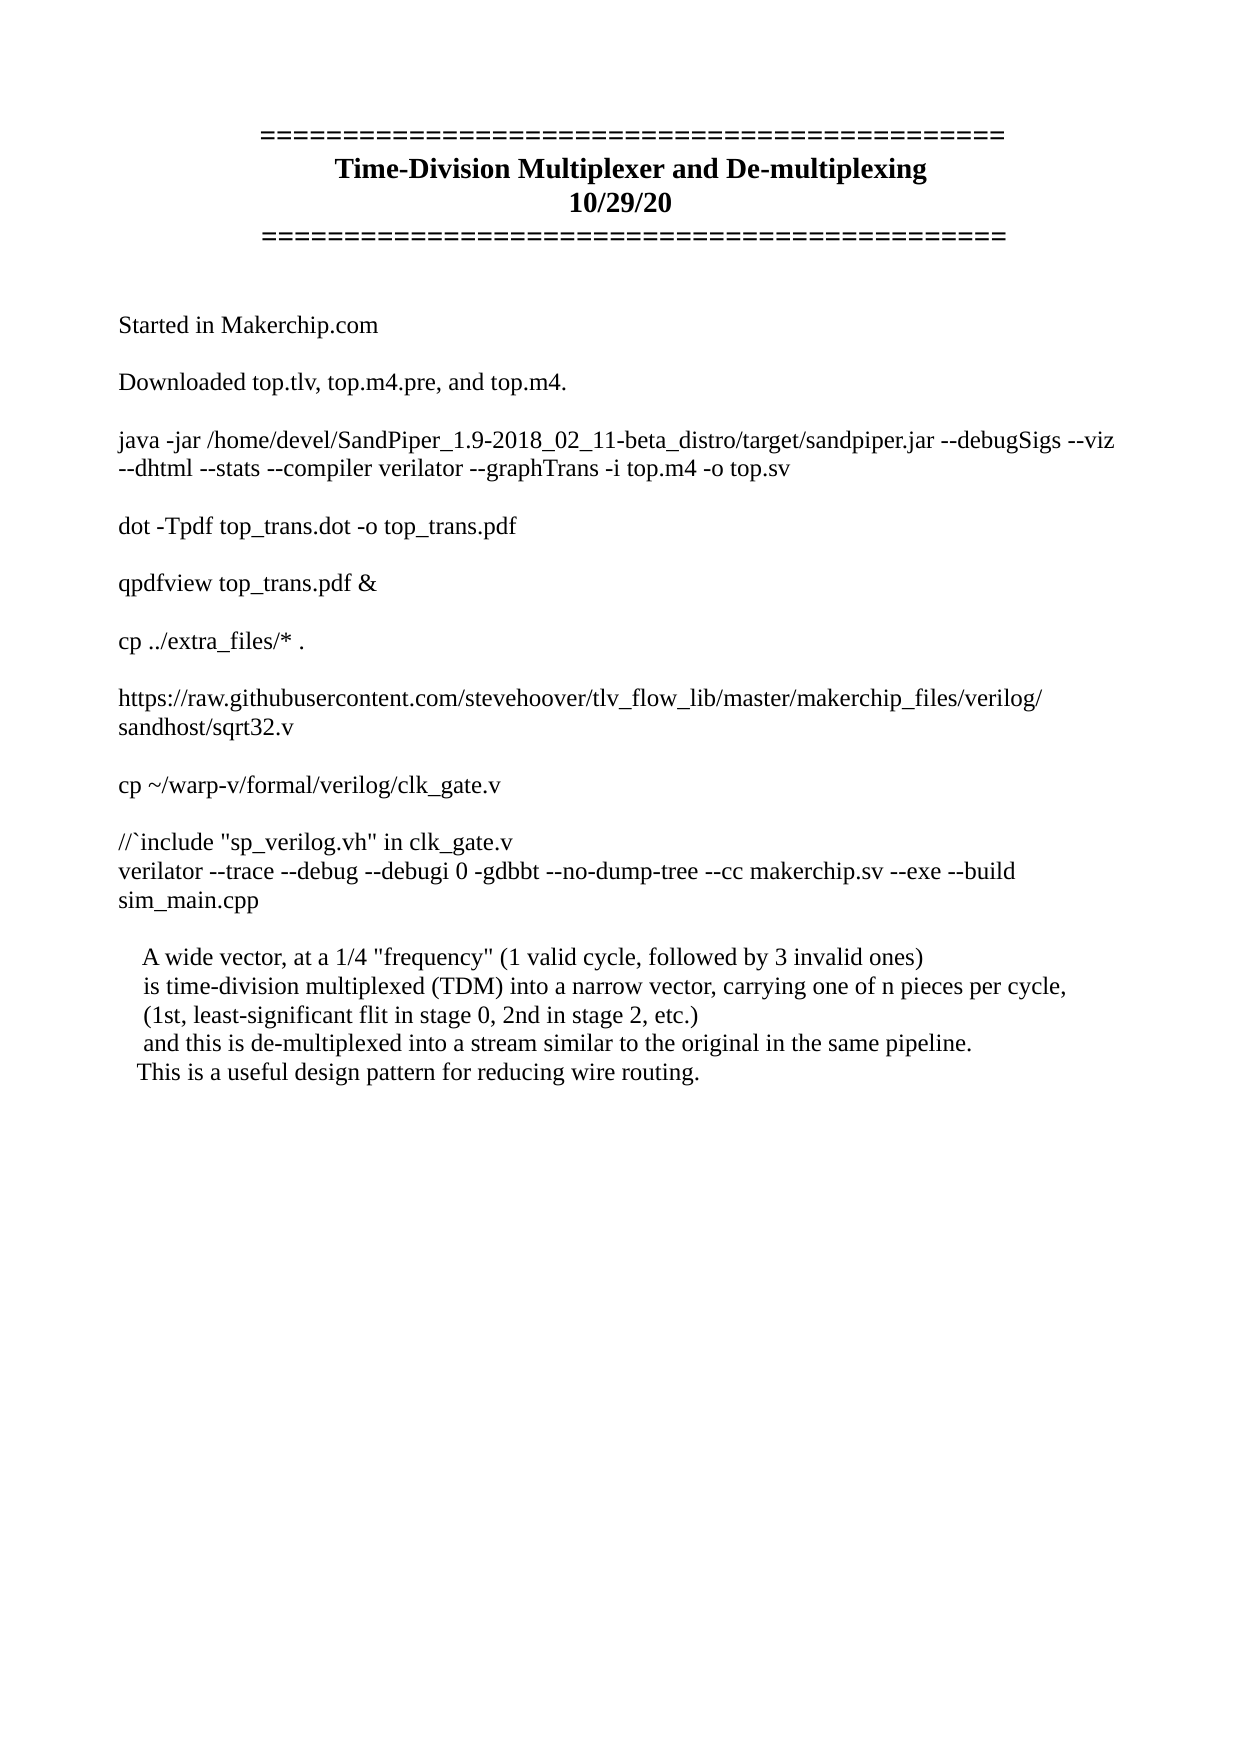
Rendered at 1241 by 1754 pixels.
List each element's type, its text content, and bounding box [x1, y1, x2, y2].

text ============================================= [118, 118, 1122, 152]
text qpdfview top_trans.pdf & [118, 568, 1122, 597]
text ============================================= [118, 219, 1122, 252]
text verilator --trace --debug --debugi 0 -gdbbt --no-dump-tree --cc makerchip.sv --exe --build sim_main.cpp [118, 856, 1122, 913]
text Started in Makerchip.com [118, 310, 1122, 338]
text and this is de-multiplexed into a stream similar to the original in the same pipeline. [118, 1028, 1122, 1057]
text Downloaded top.tlv, top.m4.pre, and top.m4. [118, 367, 1122, 396]
text cp ~/warp-v/formal/verilog/clk_gate.v [118, 770, 1122, 798]
text This is a useful design pattern for reducing wire routing. [118, 1057, 1122, 1086]
text https://raw.githubusercontent.com/stevehoover/tlv_flow_lib/master/makerchip_files/verilog/sandhost/sqrt32.v [118, 683, 1122, 741]
text Time-Division Multiplexer and De-multiplexing [118, 152, 1122, 185]
text cp ../extra_files/* . [118, 626, 1122, 655]
text //`include "sp_verilog.vh" in clk_gate.v [118, 827, 1122, 856]
text A wide vector, at a 1/4 "frequency" (1 valid cycle, followed by 3 invalid ones) [118, 942, 1122, 971]
text 10/29/20 [118, 185, 1122, 219]
text is time-division multiplexed (TDM) into a narrow vector, carrying one of n pieces per cycle, [118, 971, 1122, 1000]
text (1st, least-significant flit in stage 0, 2nd in stage 2, etc.) [118, 1000, 1122, 1028]
text dot -Tpdf top_trans.dot -o top_trans.pdf [118, 511, 1122, 540]
text java -jar /home/devel/SandPiper_1.9-2018_02_11-beta_distro/target/sandpiper.jar --debugSigs --viz --dhtml --stats --compiler verilator --graphTrans -i top.m4 -o top.sv [118, 425, 1122, 482]
